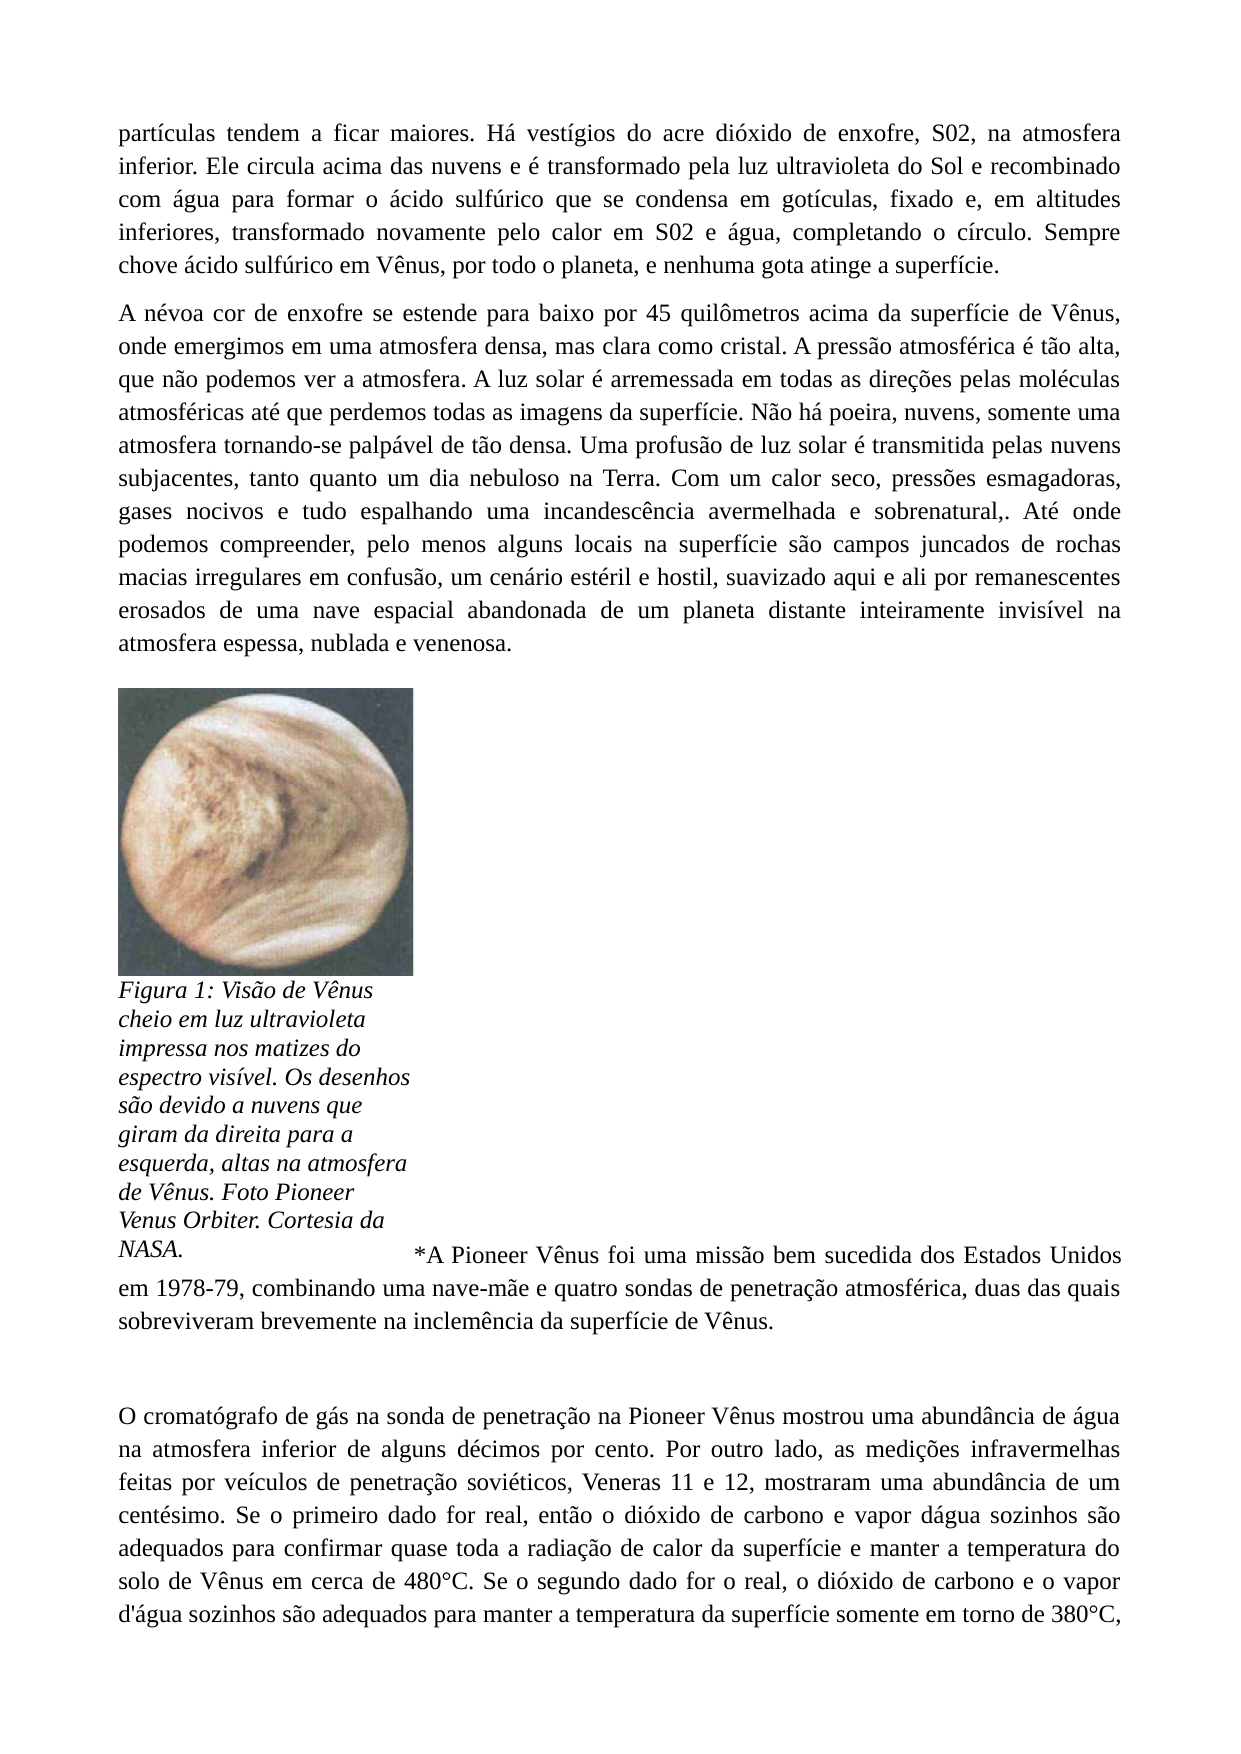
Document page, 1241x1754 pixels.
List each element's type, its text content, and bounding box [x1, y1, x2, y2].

picture [118, 688, 414, 976]
text Figura 1: Visão de Vênus cheio em luz ultravioleta impressa nos matizes do espectro visível. Os desenhos são devido a nuvens que giram da direita para a esquerda, altas na atmosfera de Vênus. Foto Pioneer Venus Orbiter. Cortesia da NASA. [118, 976, 413, 1263]
text *A Pioneer Vênus foi uma missão bem sucedida dos Estados Unidos em 1978-79, combinando uma nave-mãe e quatro sondas de penetração atmosférica, duas das quais sobreviveram brevemente na inclemência da superfície de Vênus. [118, 676, 1122, 1334]
text O cromatógrafo de gás na sonda de penetração na Pioneer Vênus mostrou uma abundância de água na atmosfera inferior de alguns décimos por cento. Por outro lado, as medições infravermelhas feitas por veículos de penetração soviéticos, Veneras 11 e 12, mostraram uma abundância de um centésimo. Se o primeiro dado for real, então o dióxido de carbono e vapor dágua sozinhos são adequados para confirmar quase toda a radiação de calor da superfície e manter a temperatura do solo de Vênus em cerca de 480°C. Se o segundo dado for o real, o dióxido de carbono e o vapor d'água sozinhos são adequados para manter a temperatura da superfície somente em torno de 380°C, [118, 1401, 1122, 1628]
text partículas tendem a ficar maiores. Há vestígios do acre dióxido de enxofre, S02, na atmosfera inferior. Ele circula acima das nuvens e é transformado pela luz ultravioleta do Sol e recombinado com água para formar o ácido sulfúrico que se condensa em gotículas, fixado e, em altitudes inferiores, transformado novamente pelo calor em S02 e água, completando o círculo. Sempre chove ácido sulfúrico em Vênus, por todo o planeta, e nenhuma gota atinge a superfície. [118, 118, 1122, 279]
text A névoa cor de enxofre se estende para baixo por 45 quilômetros acima da superfície de Vênus, onde emergimos em uma atmosfera densa, mas clara como cristal. A pressão atmosférica é tão alta, que não podemos ver a atmosfera. A luz solar é arremessada em todas as direções pelas moléculas atmosféricas até que perdemos todas as imagens da superfície. Não há poeira, nuvens, somente uma atmosfera tornando-se palpável de tão densa. Uma profusão de luz solar é transmitida pelas nuvens subjacentes, tanto quanto um dia nebuloso na Terra. Com um calor seco, pressões esmagadoras, gases nocivos e tudo espalhando uma incandescência avermelhada e sobrenatural,. Até onde podemos compreender, pelo menos alguns locais na superfície são campos juncados de rochas macias irregulares em confusão, um cenário estéril e hostil, suavizado aqui e ali por remanescentes erosados de uma nave espacial abandonada de um planeta distante inteiramente invisível na atmosfera espessa, nublada e venenosa. [118, 298, 1122, 657]
